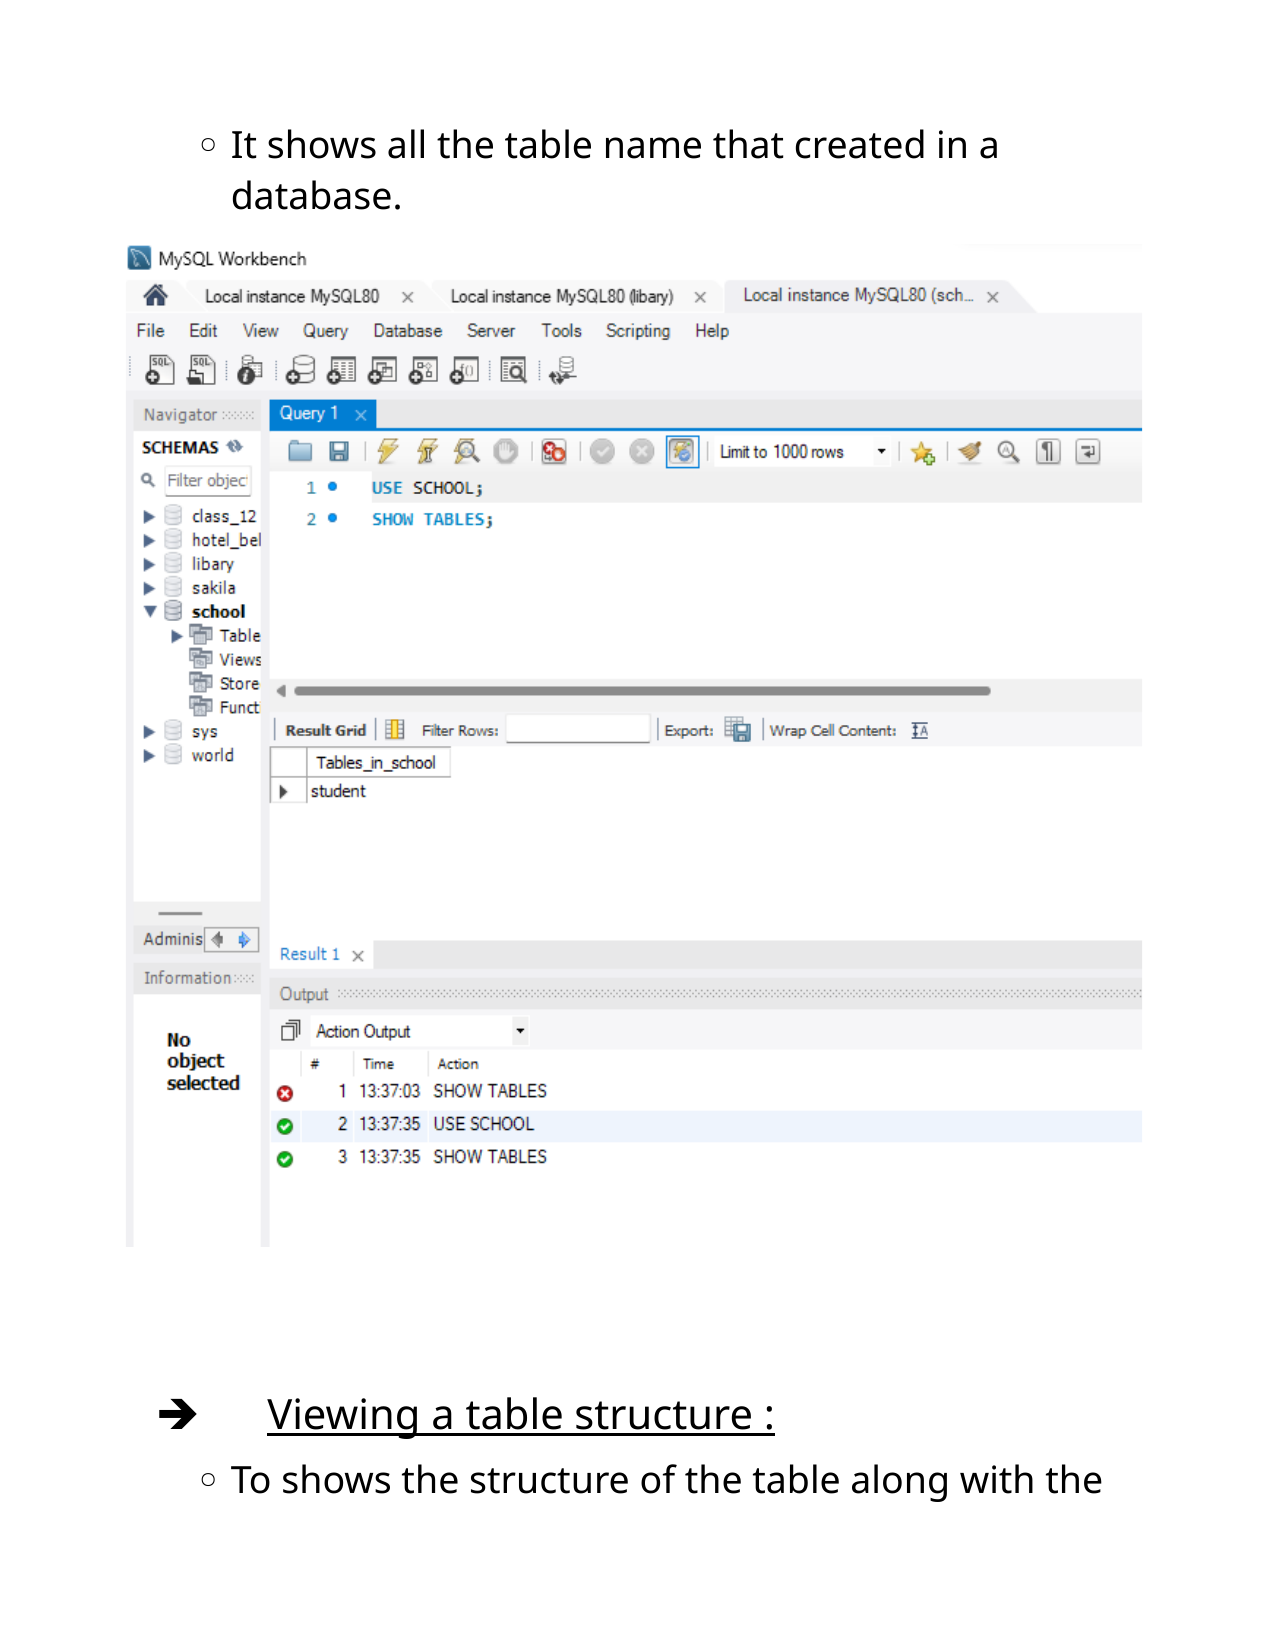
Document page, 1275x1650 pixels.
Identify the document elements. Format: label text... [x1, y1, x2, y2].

list It shows all the table name that created in a database. [193, 118, 1157, 220]
picture [125, 244, 1143, 1247]
list To shows the structure of the table along with the [193, 1453, 1157, 1504]
list Viewing a table structure : [156, 1385, 1157, 1441]
